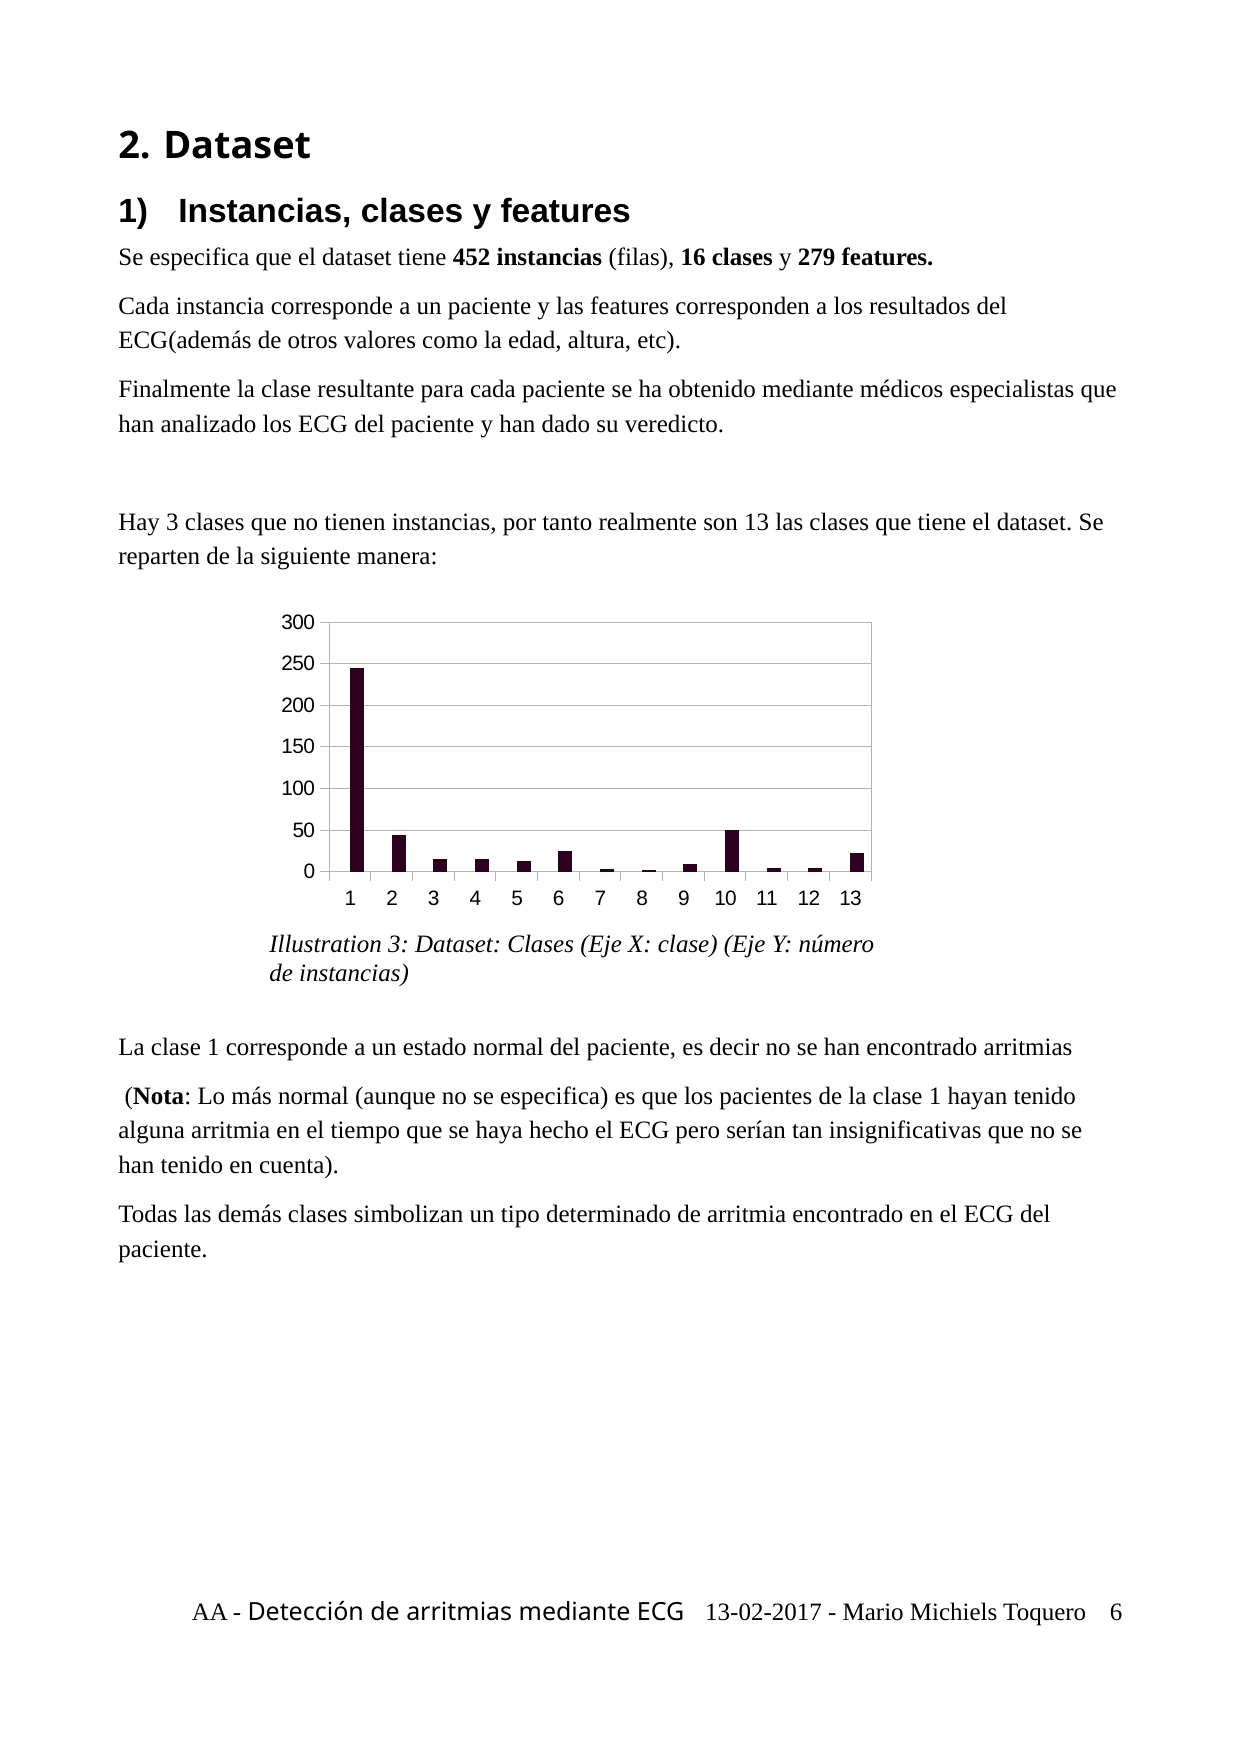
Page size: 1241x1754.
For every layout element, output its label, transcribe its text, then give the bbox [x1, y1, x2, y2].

text Todas las demás clases simbolizan un tipo determinado de arritmia encontrado en el ECG del paciente. [118, 1199, 1122, 1262]
text Cada instancia corresponde a un paciente y las features corresponden a los resultados del ECG(además de otros valores como la edad, altura, etc). [118, 291, 1122, 354]
text Hay 3 clases que no tienen instancias, por tanto realmente son 13 las clases que tiene el dataset. Se reparten de la siguiente manera: [118, 507, 1122, 570]
text (Nota: Lo más normal (aunque no se especifica) es que los pacientes de la clase 1 hayan tenido alguna arritmia en el tiempo que se haya hecho el ECG pero serían tan insignificativas que no se han tenido en cuenta). [118, 1081, 1122, 1179]
text Se especifica que el dataset tiene 452 instancias (filas), 16 clases y 279 features. [118, 242, 1122, 271]
text Illustration 3: Dataset: Clases (Eje X: clase) (Eje Y: número de instancias) [269, 929, 883, 986]
text Finalmente la clase resultante para cada paciente se ha obtenido mediante médicos especialistas que han analizado los ECG del paciente y han dado su veredicto. [118, 374, 1122, 438]
subtitle Dataset [118, 118, 1122, 170]
text La clase 1 corresponde a un estado normal del paciente, es decir no se han encontrado arritmias [118, 1032, 1122, 1061]
subtitle Instancias, clases y features [118, 191, 1122, 229]
